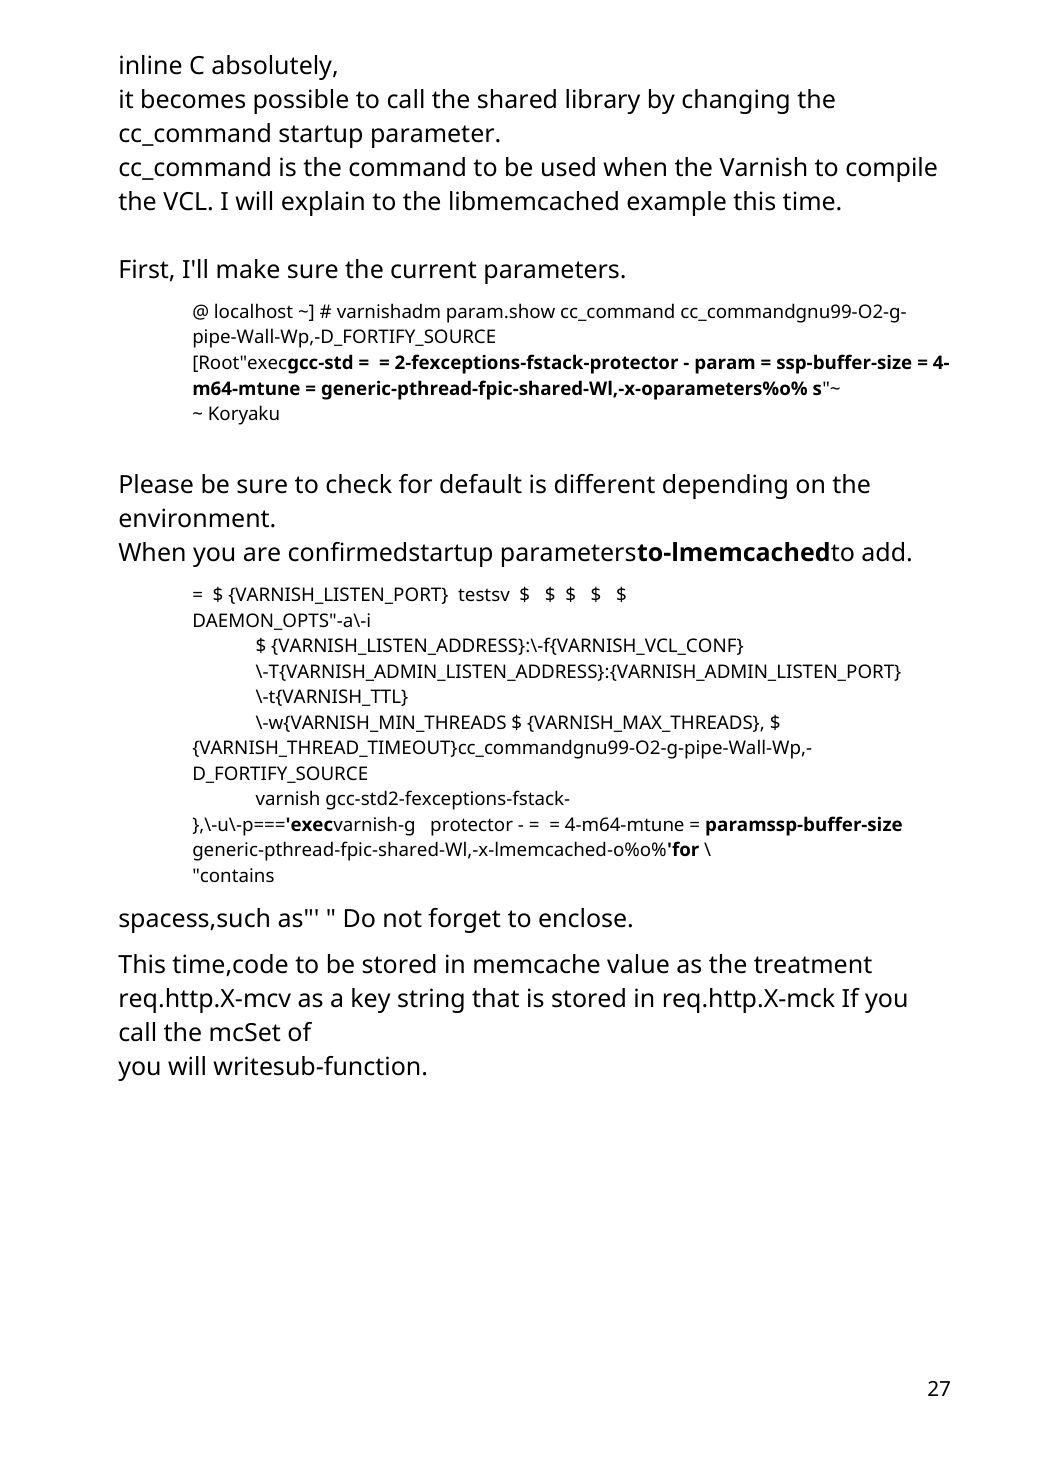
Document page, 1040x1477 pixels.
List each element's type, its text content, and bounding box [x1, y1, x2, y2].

text spacess,such as"' " Do not forget to enclose. [118, 900, 951, 934]
text @ localhost ~] # varnishadm param.show cc_command cc_commandgnu99-O2-g-pipe-Wall-Wp,-D_FORTIFY_SOURCE [Root"execgcc-std = = 2-fexceptions-fstack-protector - param = ssp-buffer-size = 4-m64-mtune = generic-pthread-fpic-shared-Wl,-x-oparameters%o% s"~ ~ Koryaku [192, 298, 951, 454]
text inline C absolutely, it becomes possible to call the shared library by changing the cc_command startup parameter. cc_command is the command to be used when the Varnish to compile the VCL. I will explain to the libmemcached example this time. First, I'll make sure the current parameters. [118, 47, 951, 286]
text = $ {VARNISH_LISTEN_PORT} testsv $ $ $ $ $ DAEMON_OPTS"-a\-i $ {VARNISH_LISTEN_ADDRESS}:\-f{VARNISH_VCL_CONF} \-T{VARNISH_ADMIN_LISTEN_ADDRESS}:{VARNISH_ADMIN_LISTEN_PORT} \-t{VARNISH_TTL} \-w{VARNISH_MIN_THREADS $ {VARNISH_MAX_THREADS}, $ {VARNISH_THREAD_TIMEOUT}cc_commandgnu99-O2-g-pipe-Wall-Wp,-D_FORTIFY_SOURCE varnish gcc-std2-fexceptions-fstack- },\-u\-p==='execvarnish-g protector - = = 4-m64-mtune = paramssp-buffer-size generic-pthread-fpic-shared-Wl,-x-lmemcached-o%o%'for \ "contains [192, 581, 951, 888]
text Please be sure to check for default is different depending on the environment. When you are confirmedstartup parametersto-lmemcachedto add. [118, 467, 951, 569]
text This time,code to be stored in memcache value as the treatment req.http.X-mcv as a key string that is stored in req.http.X-mck If you call the mcSet of you will writesub-function. [118, 947, 951, 1083]
